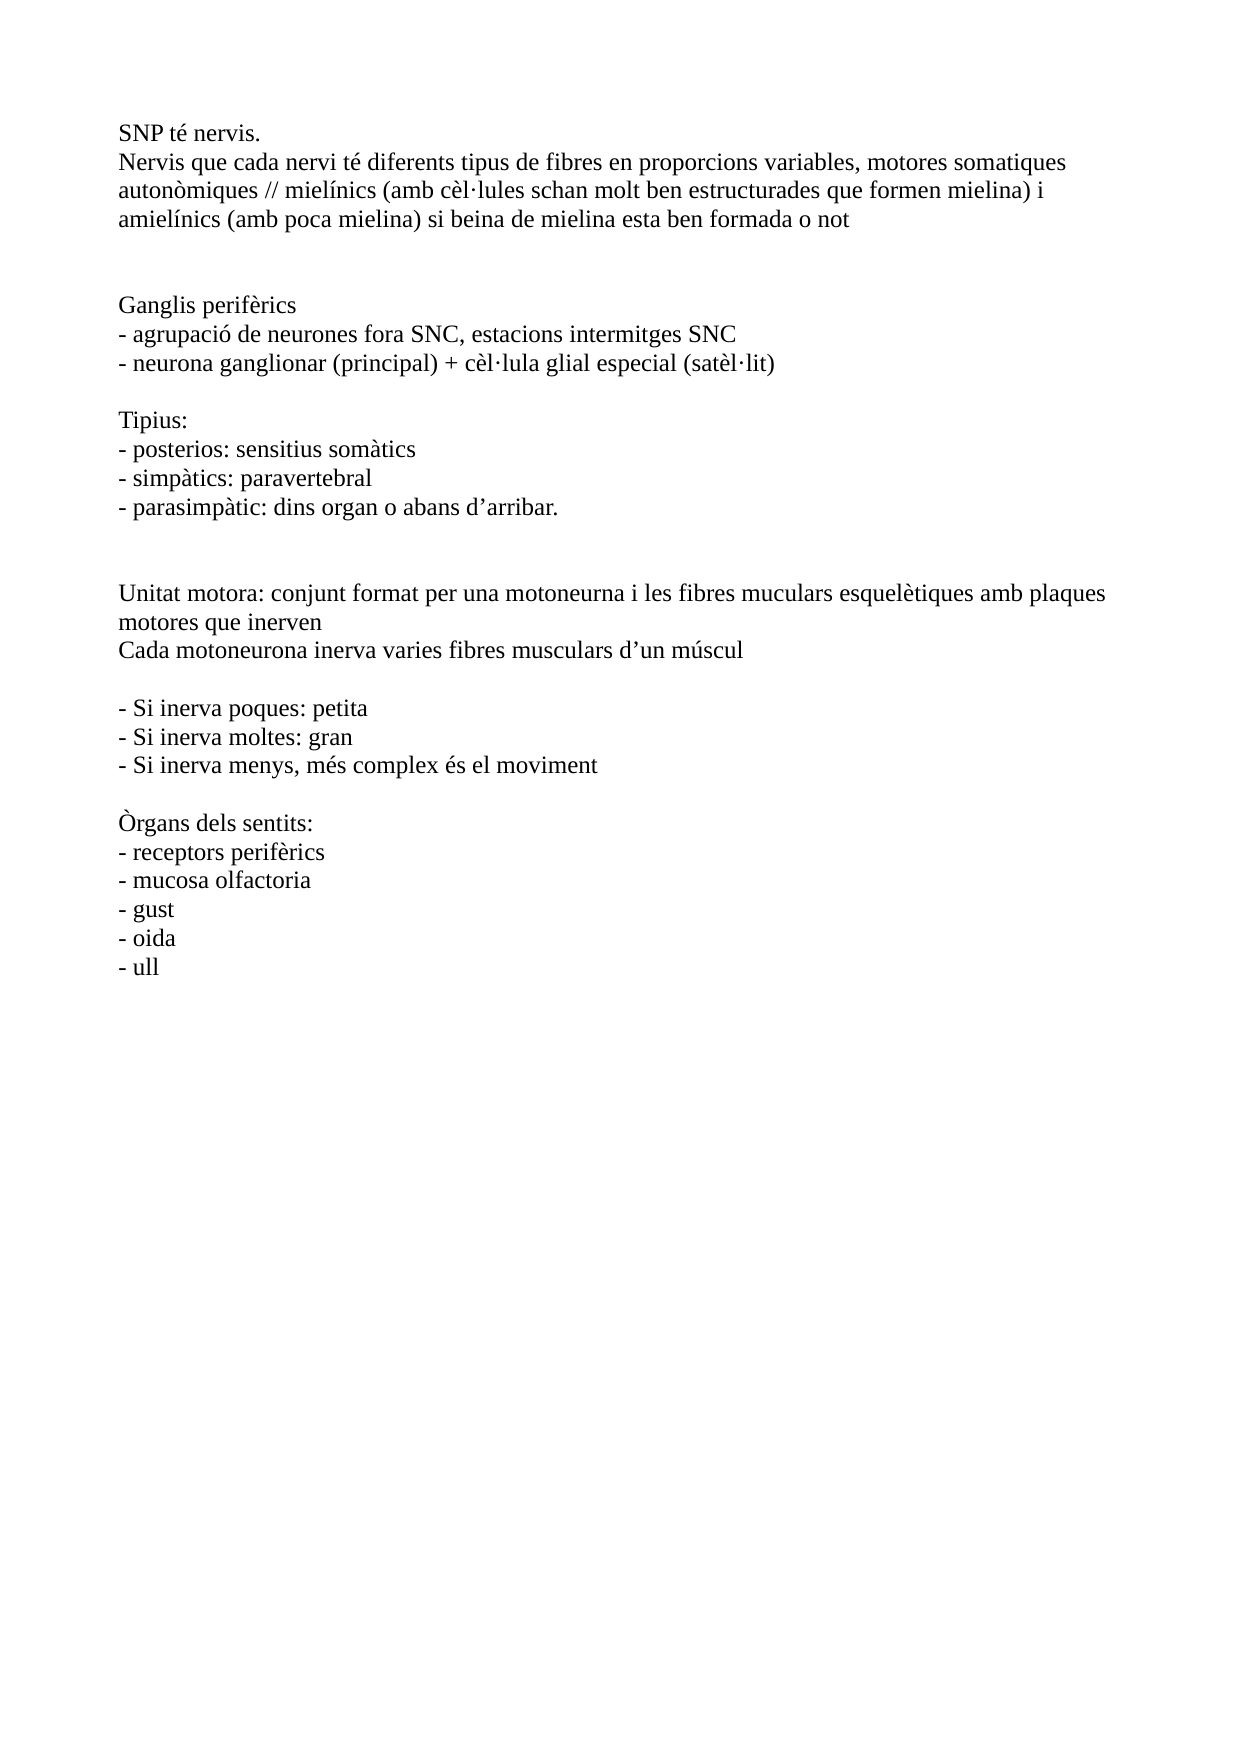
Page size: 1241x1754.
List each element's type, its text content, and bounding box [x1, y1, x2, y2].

text Nervis que cada nervi té diferents tipus de fibres en proporcions variables, motores somatiques autonòmiques // mielínics (amb cèl·lules schan molt ben estructurades que formen mielina) i amielínics (amb poca mielina) si beina de mielina esta ben formada o not [118, 147, 1122, 233]
text Cada motoneurona inerva varies fibres musculars d’un múscul [118, 636, 1122, 664]
text Tipius: [118, 406, 1122, 434]
text Ganglis perifèrics [118, 291, 1122, 319]
text SNP té nervis. [118, 118, 1122, 147]
text Òrgans dels sentits: [118, 808, 1122, 837]
text Unitat motora: conjunt format per una motoneurna i les fibres muculars esquelètiques amb plaques motores que inerven [118, 578, 1122, 636]
text - parasimpàtic: dins organ o abans d’arribar. [118, 492, 1122, 521]
text - oida [118, 923, 1122, 952]
text - Si inerva menys, més complex és el moviment [118, 751, 1122, 779]
text - mucosa olfactoria [118, 866, 1122, 894]
text - Si inerva poques: petita [118, 693, 1122, 722]
text - neurona ganglionar (principal) + cèl·lula glial especial (satèl·lit) [118, 348, 1122, 377]
text - receptors perifèrics [118, 837, 1122, 866]
text - ull [118, 952, 1122, 981]
text - Si inerva moltes: gran [118, 722, 1122, 751]
text - gust [118, 894, 1122, 923]
text - simpàtics: paravertebral [118, 463, 1122, 492]
text - agrupació de neurones fora SNC, estacions intermitges SNC [118, 319, 1122, 348]
text - posterios: sensitius somàtics [118, 434, 1122, 463]
